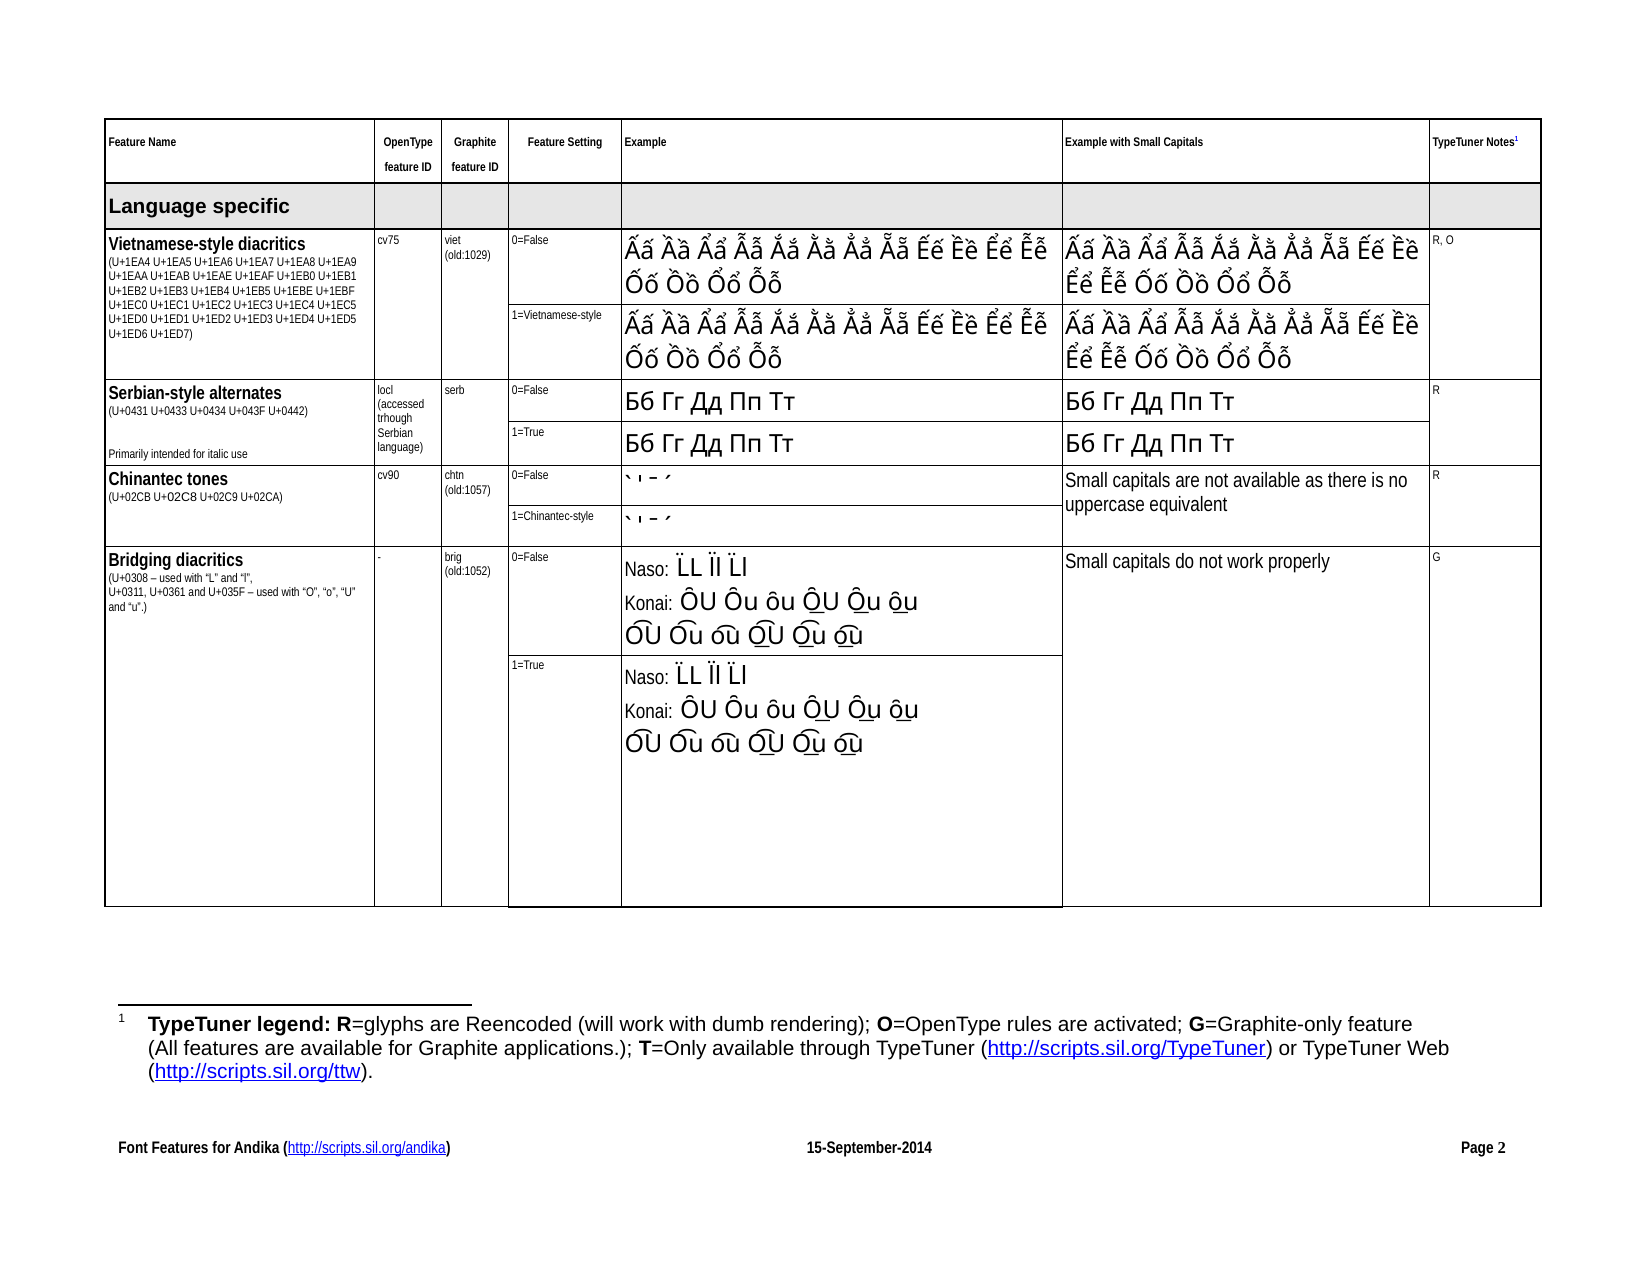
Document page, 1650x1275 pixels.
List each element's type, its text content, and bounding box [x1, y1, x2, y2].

table_cell 1=True [509, 656, 621, 906]
table_cell locl (accessed trhough Serbian language) [375, 380, 441, 464]
table_cell ˋ ˈ ˉ ˊ [622, 466, 1062, 505]
table_cell 0=False [509, 466, 621, 505]
table_header Example [622, 120, 1062, 182]
table_header TypeTuner Notes [1430, 120, 1540, 182]
table_header OpenType feature ID [375, 120, 441, 182]
table_cell G [1430, 547, 1540, 906]
table_cell 1=Vietnamese-style [509, 305, 621, 379]
table_cell Ấấ Ầầ Ẩẩ Ẫẫ Ắắ Ằằ Ẳẳ Ẵẵ Ếế Ềề Ểể Ễễ Ốố Ồồ Ổổ Ỗỗ [1063, 305, 1429, 379]
table_cell [622, 184, 1062, 228]
table_cell [509, 184, 621, 228]
table_cell 0=False [509, 547, 621, 654]
table_cell Бб Гг Дд Пп Тт [622, 380, 1062, 421]
table_cell Language specific [106, 184, 374, 228]
table_cell 1=True [509, 422, 621, 464]
table_cell R [1430, 380, 1540, 464]
table_cell [1063, 184, 1429, 228]
table_cell [442, 184, 508, 228]
table_cell ˋ ˈ ˉ ˊ [622, 506, 1062, 546]
table_cell Naso: L̈L l̈l L̈l Konai: ȎU Ȏu ȏu Ȏ͟U Ȏ͟u ȏ͟u O͡U O͡u o͡u O͟͡U O͟͡u o͟͡u [622, 547, 1062, 654]
table_cell brig (old:1052) [442, 547, 508, 906]
table_cell Ấấ Ầầ Ẩẩ Ẫẫ Ắắ Ằằ Ẳẳ Ẵẵ Ếế Ềề Ểể Ễễ Ốố Ồồ Ổổ Ỗỗ [622, 230, 1062, 304]
table_cell Бб Гг Дд Пп Тт [622, 422, 1062, 464]
table_cell Chinantec tones (U+02CB U+02C8 U+02C9 U+02CA) [106, 466, 374, 546]
table_cell serb [442, 380, 508, 464]
table_cell [1430, 184, 1540, 228]
table_cell Vietnamese-style diacritics (U+1EA4 U+1EA5 U+1EA6 U+1EA7 U+1EA8 U+1EA9 U+1EAA U+1EAB U+1EAE U+1EAF U+1EB0 U+1EB1 U+1EB2 U+1EB3 U+1EB4 U+1EB5 U+1EBE U+1EBF U+1EC0 U+1EC1 U+1EC2 U+1EC3 U+1EC4 U+1EC5 U+1ED0 U+1ED1 U+1ED2 U+1ED3 U+1ED4 U+1ED5 U+1ED6 U+1ED7) [106, 230, 374, 379]
table_cell R [1430, 466, 1540, 546]
table_header Example with Small Capitals [1063, 120, 1429, 182]
table_cell 0=False [509, 380, 621, 421]
table_cell [375, 184, 441, 228]
table_cell Ấấ Ầầ Ẩẩ Ẫẫ Ắắ Ằằ Ẳẳ Ẵẵ Ếế Ềề Ểể Ễễ Ốố Ồồ Ổổ Ỗỗ [622, 305, 1062, 379]
table_cell Small capitals do not work properly [1063, 547, 1429, 906]
table_cell - [375, 547, 441, 906]
table_cell Naso: L̈L l̈l L̈l Konai: ȎU Ȏu ȏu Ȏ͟U Ȏ͟u ȏ͟u O͡U O͡u o͡u O͟͡U O͟͡u o͟͡u [622, 656, 1062, 906]
table_header Feature Name [106, 120, 374, 182]
table_header Graphite feature ID [442, 120, 508, 182]
table_cell Ấấ Ầầ Ẩẩ Ẫẫ Ắắ Ằằ Ẳẳ Ẵẵ Ếế Ềề Ểể Ễễ Ốố Ồồ Ổổ Ỗỗ [1063, 230, 1429, 304]
table_cell Small capitals are not available as there is no uppercase equivalent [1063, 466, 1429, 546]
table_cell Бб Гг Дд Пп Тт [1063, 422, 1429, 464]
table_cell R, O [1430, 230, 1540, 379]
table_cell cv75 [375, 230, 441, 379]
table_cell chtn (old:1057) [442, 466, 508, 546]
table_cell Bridging diacritics (U+0308 – used with “L” and “l”, U+0311, U+0361 and U+035F – used with “O”, “o”, “U” and “u”.) [106, 547, 374, 906]
table_cell Serbian-style alternates (U+0431 U+0433 U+0434 U+043F U+0442) Primarily intended for italic use [106, 380, 374, 464]
table_cell Бб Гг Дд Пп Тт [1063, 380, 1429, 421]
table_header Feature Setting [509, 120, 621, 182]
table_cell cv90 [375, 466, 441, 546]
table_cell viet (old:1029) [442, 230, 508, 379]
table_cell 0=False [509, 230, 621, 304]
table_cell 1=Chinantec-style [509, 506, 621, 546]
